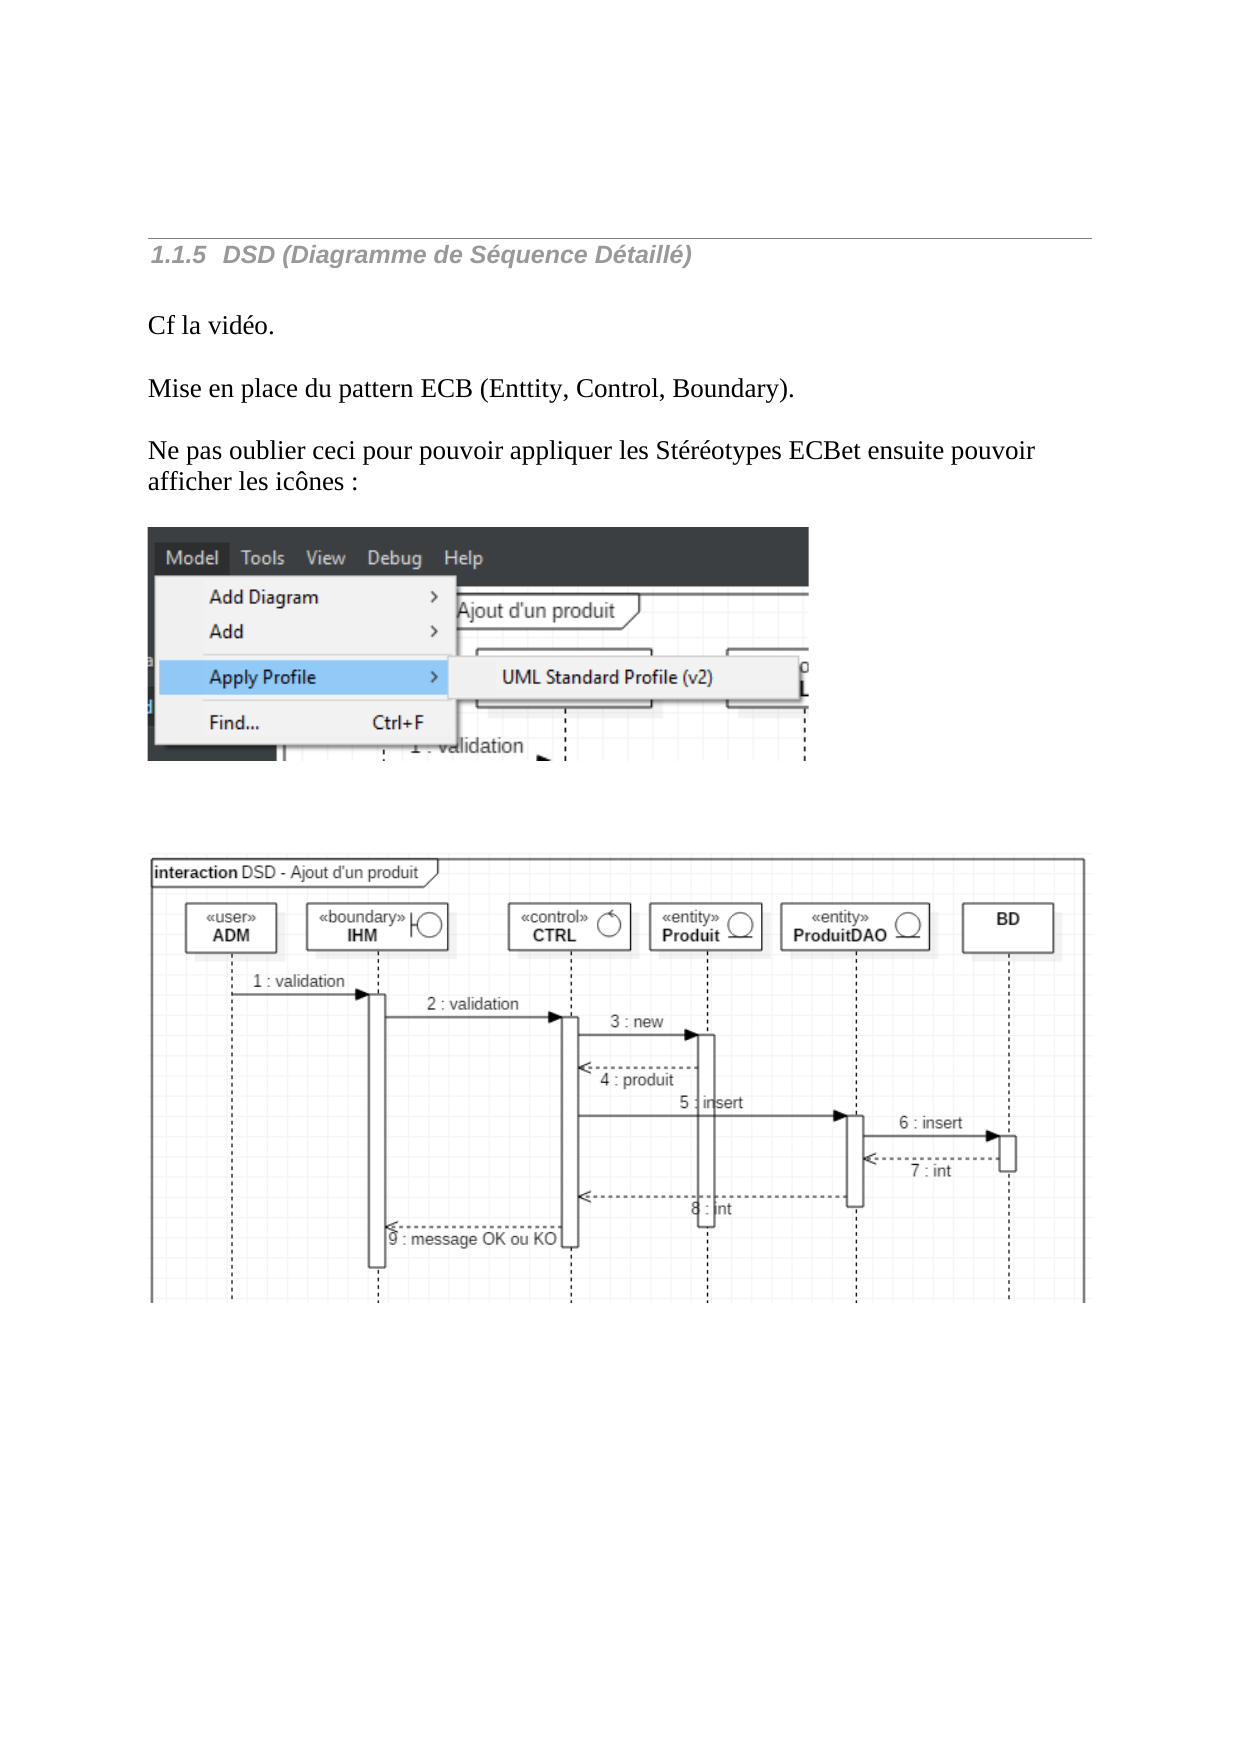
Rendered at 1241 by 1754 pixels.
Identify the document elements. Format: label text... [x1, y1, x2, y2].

picture [147, 527, 809, 761]
picture [147, 853, 1093, 1303]
text Ne pas oublier ceci pour pouvoir appliquer les Stéréotypes ECBet ensuite pouvoir afficher les icônes : [148, 434, 1092, 496]
subtitle DSD (Diagramme de Séquence Détaillé) [148, 239, 1092, 272]
text Cf la vidéo. [148, 309, 1092, 341]
text Mise en place du pattern ECB (Enttity, Control, Boundary). [148, 372, 1092, 403]
